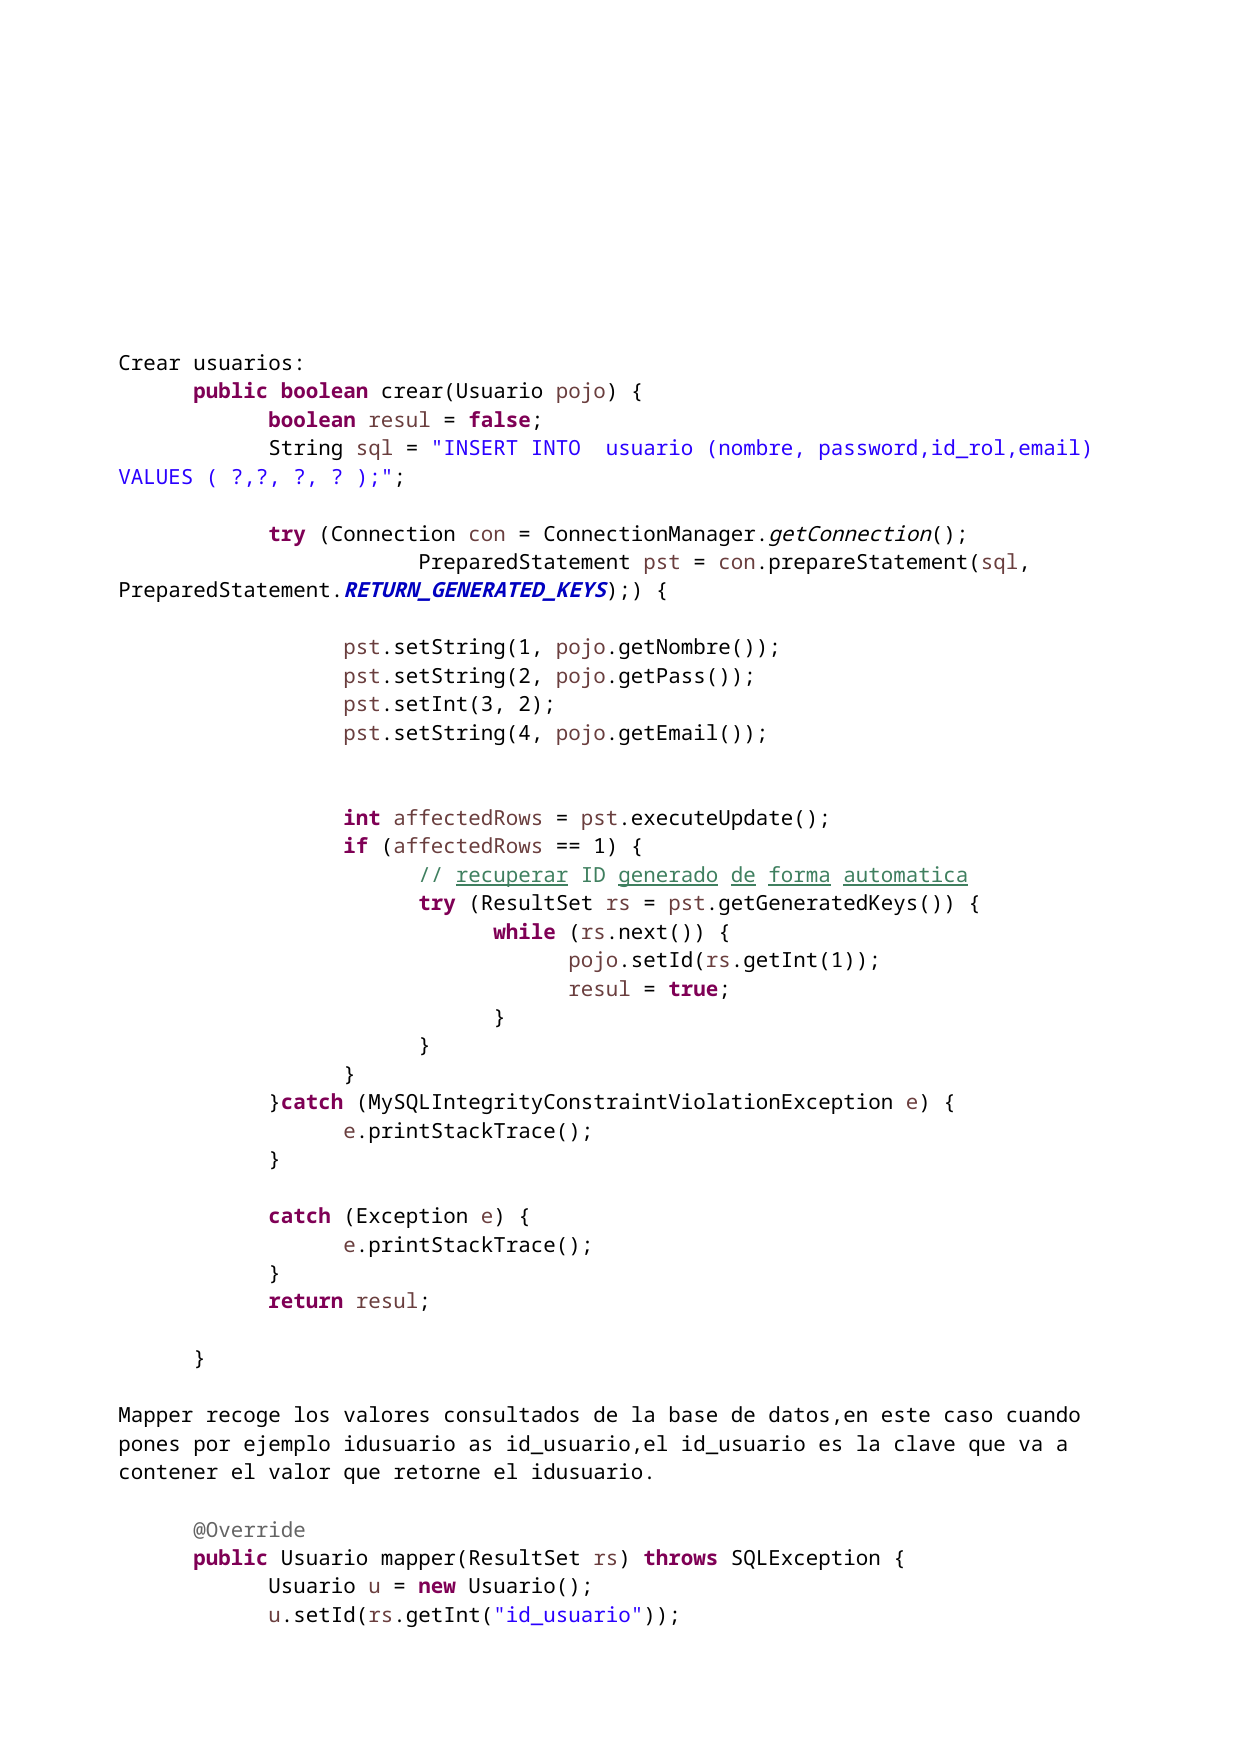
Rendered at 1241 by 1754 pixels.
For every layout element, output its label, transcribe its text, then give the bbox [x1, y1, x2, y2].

text Mapper recoge los valores consultados de la base de datos,en este caso cuando pones por ejemplo idusuario as id_usuario,el id_usuario es la clave que va a contener el valor que retorne el idusuario. [118, 1401, 1122, 1486]
text catch (Exception e) { [118, 1201, 1122, 1230]
text public boolean crear(Usuario pojo) { [118, 377, 1122, 405]
text e.printStackTrace(); [118, 1230, 1122, 1258]
text try (ResultSet rs = pst.getGeneratedKeys()) { [118, 888, 1122, 917]
text pst.setInt(3, 2); [118, 689, 1122, 718]
text u.setId(rs.getInt("id_usuario")); [118, 1600, 1122, 1628]
text resul = true; [118, 974, 1122, 1002]
text }catch (MySQLIntegrityConstraintViolationException e) { [118, 1087, 1122, 1116]
text Usuario u = new Usuario(); [118, 1572, 1122, 1600]
text } [118, 1059, 1122, 1087]
text e.printStackTrace(); [118, 1116, 1122, 1144]
text } [118, 1144, 1122, 1173]
text PreparedStatement pst = con.prepareStatement(sql, PreparedStatement.RETURN_GENERATED_KEYS);) { [118, 547, 1122, 604]
text // recuperar ID generado de forma automatica [118, 860, 1122, 888]
text Crear usuarios: [118, 348, 1122, 377]
text @Override [118, 1515, 1122, 1543]
text int affectedRows = pst.executeUpdate(); [118, 803, 1122, 832]
text try (Connection con = ConnectionManager.getConnection(); [118, 519, 1122, 547]
text return resul; [118, 1287, 1122, 1315]
text } [118, 1343, 1122, 1372]
text pst.setString(2, pojo.getPass()); [118, 661, 1122, 689]
text } [118, 1031, 1122, 1059]
text public Usuario mapper(ResultSet rs) throws SQLException { [118, 1543, 1122, 1572]
text pst.setString(1, pojo.getNombre()); [118, 632, 1122, 661]
text } [118, 1002, 1122, 1031]
text boolean resul = false; [118, 405, 1122, 433]
text if (affectedRows == 1) { [118, 832, 1122, 860]
text while (rs.next()) { [118, 917, 1122, 945]
text String sql = "INSERT INTO usuario (nombre, password,id_rol,email) VALUES ( ?,?, ?, ? );"; [118, 433, 1122, 490]
text } [118, 1258, 1122, 1287]
text pst.setString(4, pojo.getEmail()); [118, 718, 1122, 746]
text pojo.setId(rs.getInt(1)); [118, 945, 1122, 974]
